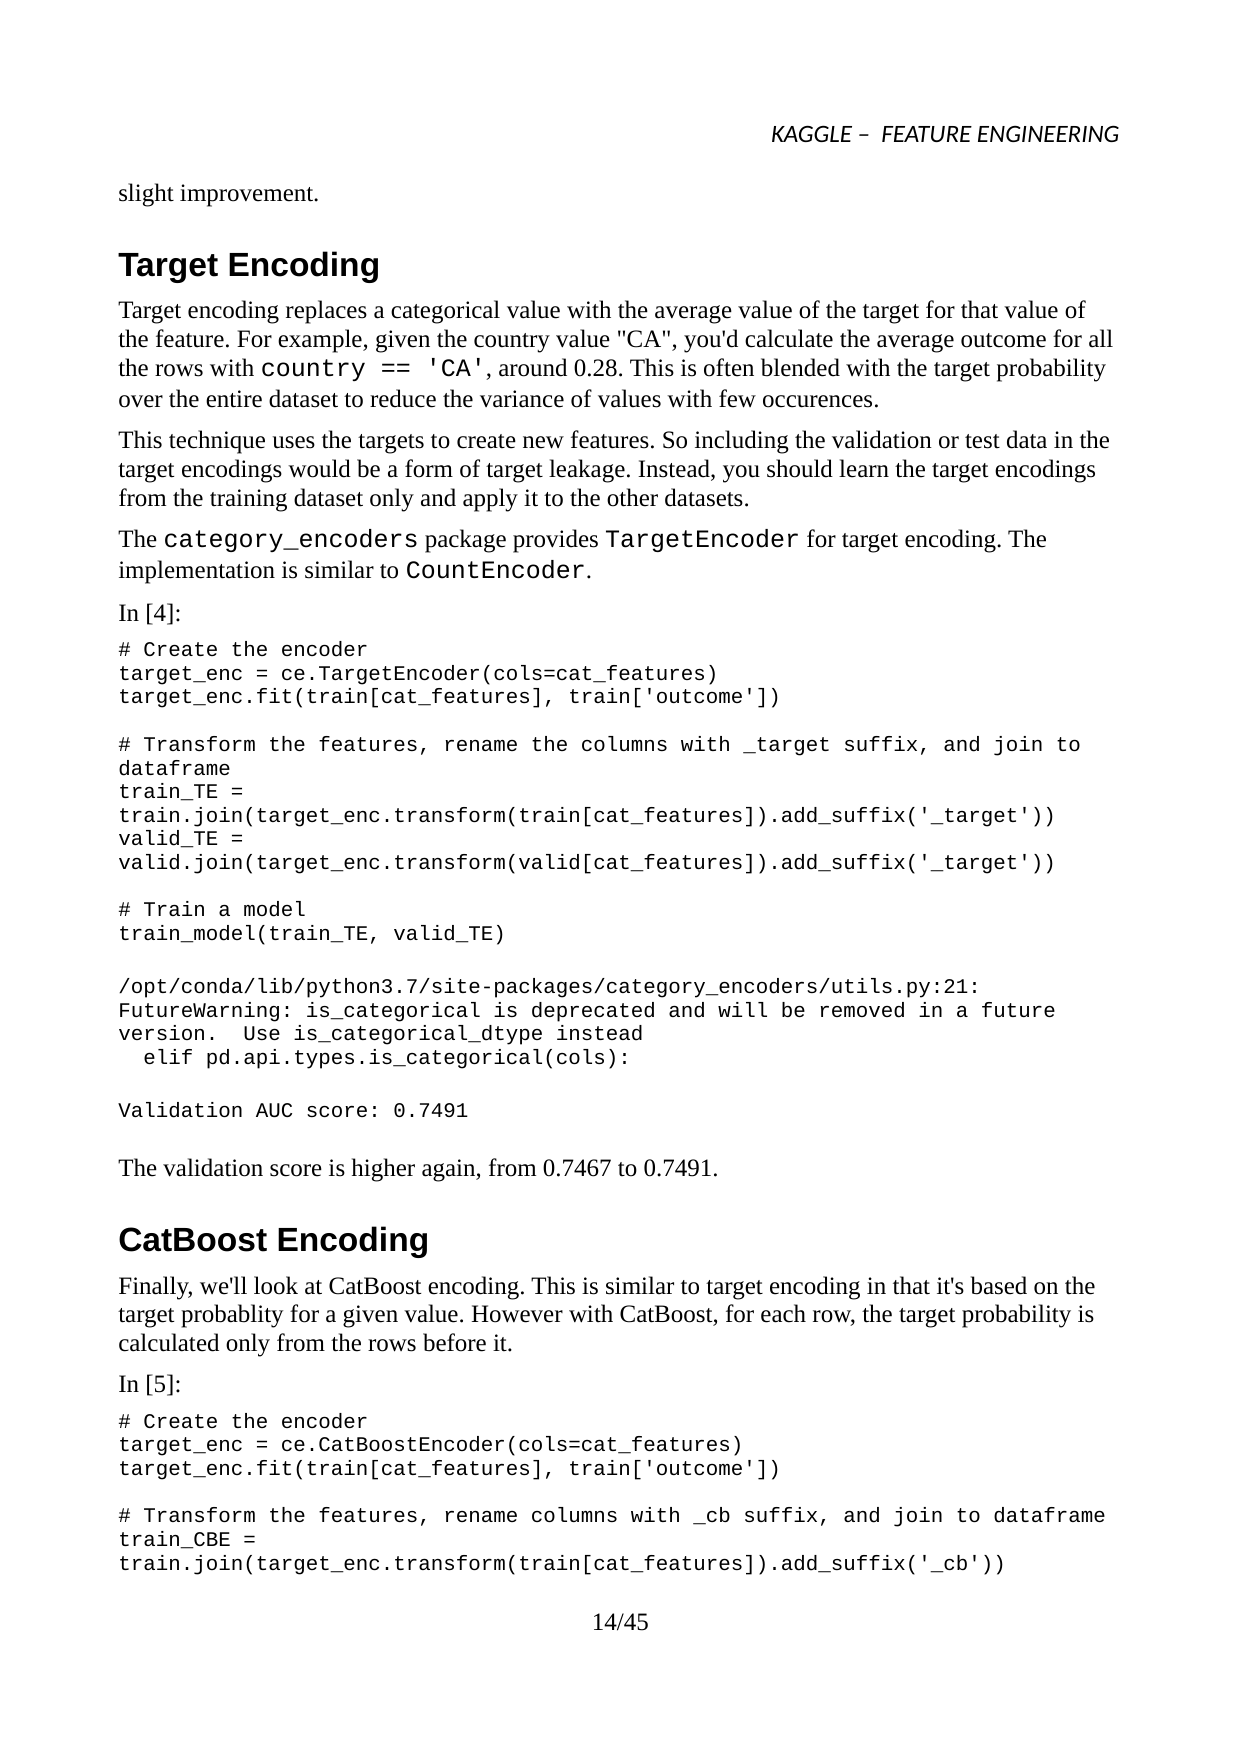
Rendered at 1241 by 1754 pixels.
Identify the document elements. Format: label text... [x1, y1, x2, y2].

text In [5]: [118, 1369, 1122, 1398]
text train_TE = train.join(target_enc.transform(train[cat_features]).add_suffix('_target')) [118, 781, 1122, 828]
text This technique uses the targets to create new features. So including the validation or test data in the target encodings would be a form of target leakage. Instead, you should learn the target encodings from the training dataset only and apply it to the other datasets. [118, 425, 1122, 511]
text elif pd.api.types.is_categorical(cols): [118, 1047, 1122, 1071]
text Target encoding replaces a categorical value with the average value of the target for that value of the feature. For example, given the country value "CA", you'd calculate the average outcome for all the rows with country == 'CA', around 0.28. This is often blended with the target probability over the entire dataset to reduce the variance of values with few occurences. [118, 296, 1122, 413]
subtitle CatBoost Encoding [118, 1219, 1122, 1258]
text /opt/conda/lib/python3.7/site-packages/category_encoders/utils.py:21: FutureWarning: is_categorical is deprecated and will be removed in a future version. Use is_categorical_dtype instead [118, 976, 1122, 1047]
text # Transform the features, rename the columns with _target suffix, and join to dataframe [118, 734, 1122, 781]
text # Create the encoder [118, 639, 1122, 663]
text Validation AUC score: 0.7491 [118, 1100, 1122, 1124]
text target_enc.fit(train[cat_features], train['outcome']) [118, 1458, 1122, 1482]
text target_enc.fit(train[cat_features], train['outcome']) [118, 687, 1122, 710]
text slight improvement. [118, 178, 1122, 207]
text valid_TE = valid.join(target_enc.transform(valid[cat_features]).add_suffix('_target')) [118, 828, 1122, 876]
text train_model(train_TE, valid_TE) [118, 923, 1122, 947]
text In [4]: [118, 598, 1122, 627]
text # Transform the features, rename columns with _cb suffix, and join to dataframe [118, 1505, 1122, 1529]
text target_enc = ce.TargetEncoder(cols=cat_features) [118, 663, 1122, 687]
text train_CBE = train.join(target_enc.transform(train[cat_features]).add_suffix('_cb')) [118, 1529, 1122, 1576]
text # Train a model [118, 899, 1122, 923]
text target_enc = ce.CatBoostEncoder(cols=cat_features) [118, 1434, 1122, 1458]
text The validation score is higher again, from 0.7467 to 0.7491. [118, 1153, 1122, 1182]
subtitle Target Encoding [118, 244, 1122, 283]
text # Create the encoder [118, 1411, 1122, 1434]
text The category_encoders package provides TargetEncoder for target encoding. The implementation is similar to CountEncoder. [118, 524, 1122, 586]
text Finally, we'll look at CatBoost encoding. This is similar to target encoding in that it's based on the target probablity for a given value. However with CatBoost, for each row, the target probability is calculated only from the rows before it. [118, 1271, 1122, 1357]
